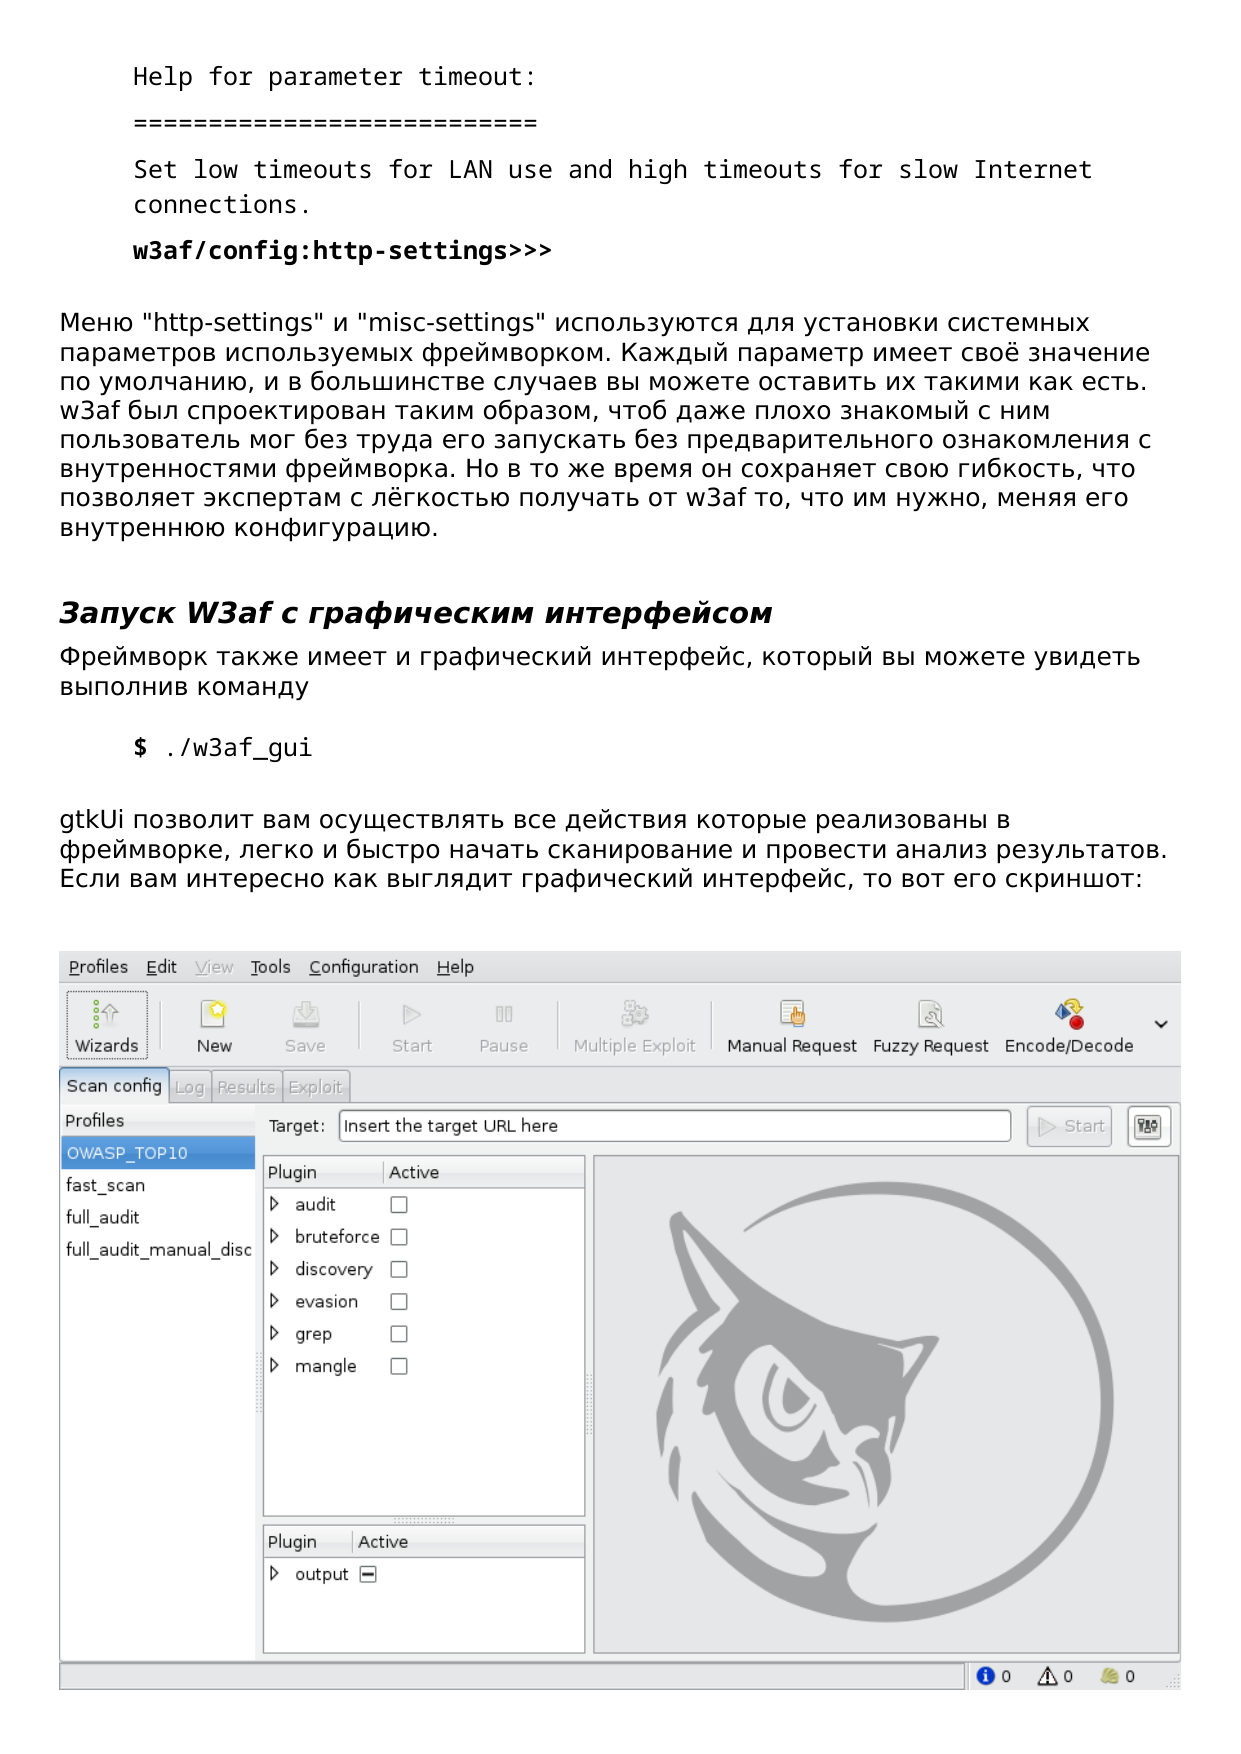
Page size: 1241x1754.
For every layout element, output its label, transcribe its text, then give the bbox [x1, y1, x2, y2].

picture [59, 951, 1182, 1690]
text gtkUi позволит вам осуществлять все действия которые реализованы в фреймворке, легко и быстро начать сканирование и провести анализ результатов. Если вам интересно как выглядит графический интерфейс, то вот его скриншот: [59, 806, 1181, 893]
text Меню "http-settings" и "misc-settings" используются для установки системных параметров используемых фреймворком. Каждый параметр имеет своё значение по умолчанию, и в большинстве случаев вы можете оставить их такими как есть. w3af был спроектирован таким образом, чтоб даже плохо знакомый с ним пользователь мог без труда его запускать без предварительного ознакомления с внутренностями фреймворка. Но в то же время он сохраняет свою гибкость, что позволяет экспертам с лёгкостью получать от w3af то, что им нужно, меняя его внутреннюю конфигурацию. [59, 308, 1181, 542]
text Фреймворк также имеет и графический интерфейс, который вы можете увидеть выполнив команду [59, 642, 1181, 701]
text $ ./w3af_gui [133, 730, 1181, 764]
text Help for parameter timeout: [133, 59, 1181, 93]
text w3af/config:http-settings>>> [133, 233, 1181, 267]
subtitle Запуск W3af с графическим интерфейсом [59, 596, 1181, 630]
text Set low timeouts for LAN use and high timeouts for slow Internet connections. [133, 152, 1181, 220]
text =========================== [133, 106, 1181, 140]
